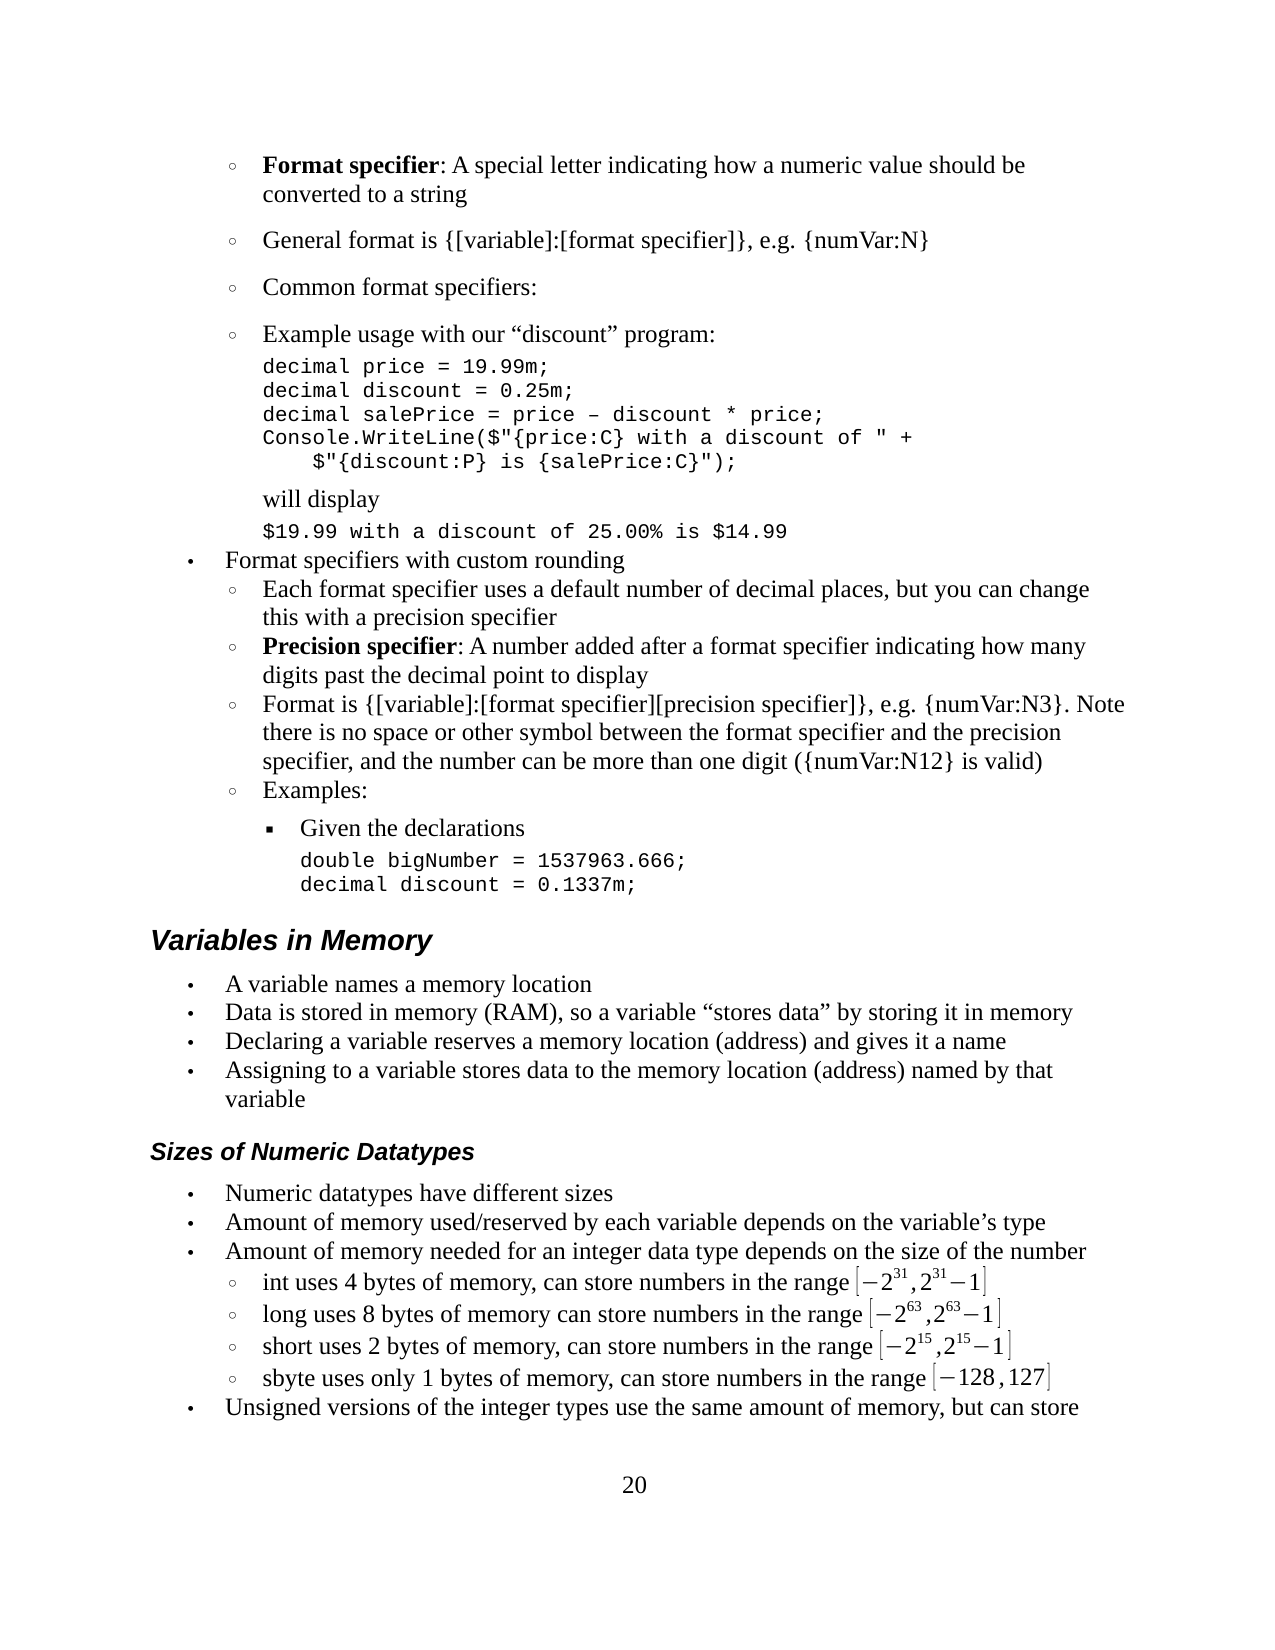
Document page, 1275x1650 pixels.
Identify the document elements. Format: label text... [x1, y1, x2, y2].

list A variable names a memory location [187, 969, 1125, 997]
list Format specifiers with custom rounding [187, 545, 1125, 574]
list Declaring a variable reserves a memory location (address) and gives it a name [187, 1026, 1125, 1055]
list decimal salePrice = price – discount * price; [225, 404, 1125, 427]
subtitle Sizes of Numeric Datatypes [150, 1137, 1125, 1166]
list Numeric datatypes have different sizes [187, 1178, 1125, 1207]
list $19.99 with a discount of 25.00% is $14.99 [225, 521, 1125, 545]
list decimal price = 19.99m; [225, 356, 1125, 380]
list Common format specifiers: [225, 272, 1125, 301]
list Assigning to a variable stores data to the memory location (address) named by that variable [187, 1055, 1125, 1112]
subtitle Variables in Memory [150, 923, 1125, 956]
list double bigNumber = 1537963.666; [262, 850, 1125, 874]
list Console.WriteLine($"{price:C} with a discount of " + [225, 427, 1125, 451]
list Format is {[variable]:[format specifier][precision specifier]}, e.g. {numVar:N3}. Note there is no space or other symbol between the format specifier and the precision specifier, and the number can be more than one digit ({numVar:N12} is valid) [225, 689, 1125, 775]
list Precision specifier: A number added after a format specifier indicating how many digits past the decimal point to display [225, 631, 1125, 689]
list Examples: [225, 775, 1125, 804]
list $"{discount:P} is {salePrice:C}"); [225, 451, 1125, 475]
list decimal discount = 0.1337m; [262, 874, 1125, 898]
list Amount of memory used/reserved by each variable depends on the variable’s type [187, 1207, 1125, 1236]
list General format is {[variable]:[format specifier]}, e.g. {numVar:N} [225, 225, 1125, 254]
list decimal discount = 0.25m; [225, 380, 1125, 404]
list Given the declarations [262, 813, 1125, 841]
list Unsigned versions of the integer types use the same amount of memory, but can store [187, 1392, 1125, 1421]
list sbyte uses only 1 bytes of memory, can store numbers in the range [225, 1362, 1125, 1392]
list Amount of memory needed for an integer data type depends on the size of the number [187, 1236, 1125, 1265]
list long uses 8 bytes of memory can store numbers in the range [225, 1297, 1125, 1329]
list short uses 2 bytes of memory, can store numbers in the range [225, 1329, 1125, 1362]
list Data is stored in memory (RAM), so a variable “stores data” by storing it in memory [187, 997, 1125, 1026]
list int uses 4 bytes of memory, can store numbers in the range [225, 1265, 1125, 1297]
list Example usage with our “discount” program: [225, 319, 1125, 347]
list Format specifier: A special letter indicating how a numeric value should be converted to a string [225, 150, 1125, 207]
list will display [225, 484, 1125, 512]
list Each format specifier uses a default number of decimal places, but you can change this with a precision specifier [225, 574, 1125, 631]
